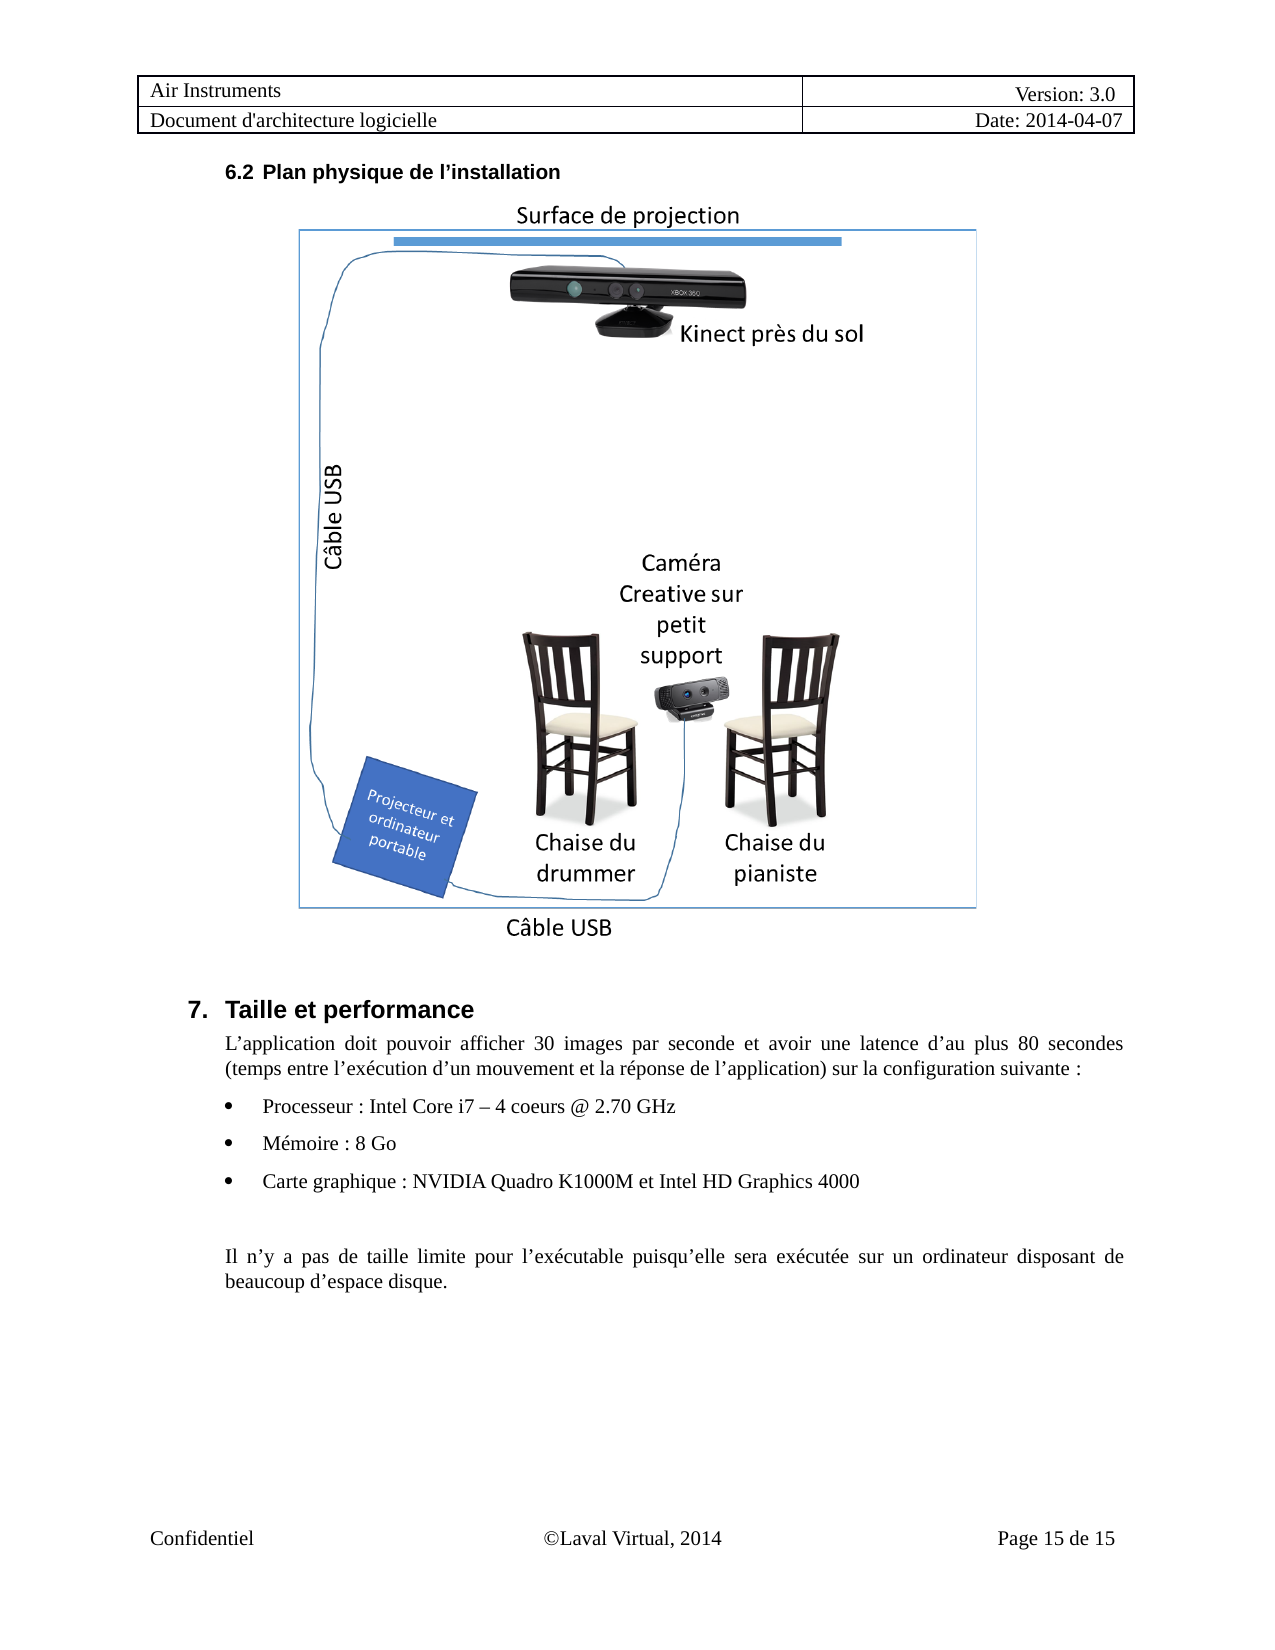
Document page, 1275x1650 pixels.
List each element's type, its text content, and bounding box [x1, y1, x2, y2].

text L’application doit pouvoir afficher 30 images par seconde et avoir une latence d’au plus 80 secondes (temps entre l’exécution d’un mouvement et la réponse de l’application) sur la configuration suivante : [225, 1030, 1125, 1080]
subtitle Plan physique de l’installation [225, 159, 1125, 184]
list Carte graphique : NVIDIA Quadro K1000M et Intel HD Graphics 4000 [225, 1168, 1125, 1193]
list Processeur : Intel Core i7 – 4 coeurs @ 2.70 GHz [225, 1093, 1125, 1118]
text Il n’y a pas de taille limite pour l’exécutable puisqu’elle sera exécutée sur un ordinateur disposant de beaucoup d’espace disque. [225, 1243, 1125, 1293]
picture [298, 190, 977, 958]
list Mémoire : 8 Go [225, 1130, 1125, 1155]
subtitle Taille et performance [187, 995, 1125, 1024]
